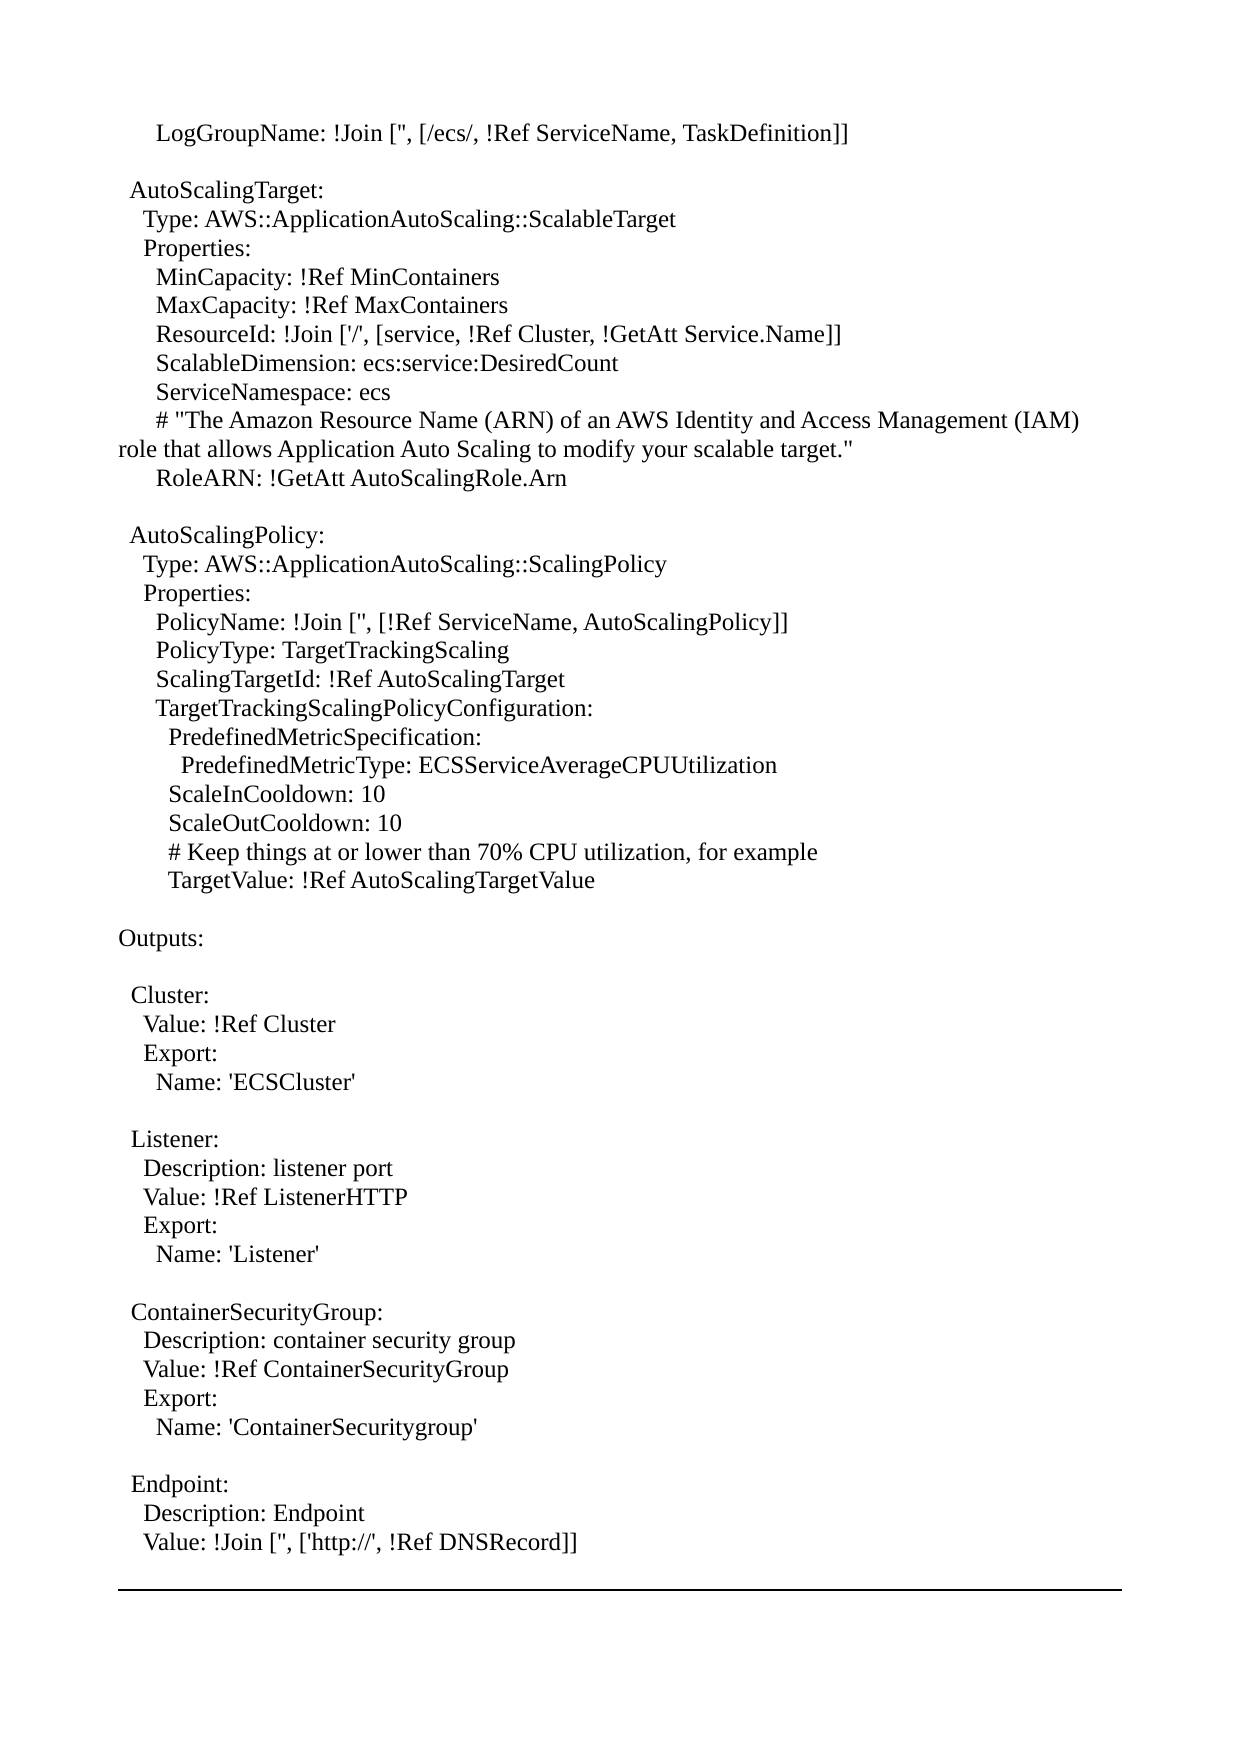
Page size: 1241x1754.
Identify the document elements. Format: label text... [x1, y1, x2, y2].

text ContainerSecurityGroup: [118, 1297, 1122, 1326]
text PredefinedMetricSpecification: [118, 722, 1122, 751]
text Value: !Ref Cluster [118, 1009, 1122, 1038]
text ScalableDimension: ecs:service:DesiredCount [118, 348, 1122, 377]
text Properties: [118, 578, 1122, 607]
text RoleARN: !GetAtt AutoScalingRole.Arn [118, 463, 1122, 492]
text Cluster: [118, 981, 1122, 1009]
text AutoScalingTarget: [118, 176, 1122, 204]
text TargetTrackingScalingPolicyConfiguration: [118, 693, 1122, 722]
text Endpoint: [118, 1469, 1122, 1498]
text Value: !Ref ListenerHTTP [118, 1182, 1122, 1211]
text MaxCapacity: !Ref MaxContainers [118, 291, 1122, 319]
text Value: !Ref ContainerSecurityGroup [118, 1354, 1122, 1383]
text Name: 'Listener' [118, 1239, 1122, 1268]
text Properties: [118, 233, 1122, 262]
text Description: listener port [118, 1153, 1122, 1182]
text ScaleInCooldown: 10 [118, 779, 1122, 808]
text PolicyType: TargetTrackingScaling [118, 636, 1122, 664]
text Value: !Join ['', ['http://', !Ref DNSRecord]] [118, 1527, 1122, 1556]
text LogGroupName: !Join ['', [/ecs/, !Ref ServiceName, TaskDefinition]] [118, 118, 1122, 147]
text ScaleOutCooldown: 10 [118, 808, 1122, 837]
text AutoScalingPolicy: [118, 521, 1122, 549]
text PredefinedMetricType: ECSServiceAverageCPUUtilization [118, 751, 1122, 779]
text # "The Amazon Resource Name (ARN) of an AWS Identity and Access Management (IAM) role that allows Application Auto Scaling to modify your scalable target." [118, 406, 1122, 463]
text Export: [118, 1383, 1122, 1412]
text # Keep things at or lower than 70% CPU utilization, for example [118, 837, 1122, 866]
text ScalingTargetId: !Ref AutoScalingTarget [118, 664, 1122, 693]
text ResourceId: !Join ['/', [service, !Ref Cluster, !GetAtt Service.Name]] [118, 319, 1122, 348]
text Name: 'ECSCluster' [118, 1067, 1122, 1096]
text Type: AWS::ApplicationAutoScaling::ScalableTarget [118, 204, 1122, 233]
text Export: [118, 1038, 1122, 1067]
text Type: AWS::ApplicationAutoScaling::ScalingPolicy [118, 549, 1122, 578]
text Description: Endpoint [118, 1498, 1122, 1527]
text Export: [118, 1211, 1122, 1239]
text ServiceNamespace: ecs [118, 377, 1122, 406]
text MinCapacity: !Ref MinContainers [118, 262, 1122, 291]
text TargetValue: !Ref AutoScalingTargetValue [118, 866, 1122, 894]
text Name: 'ContainerSecuritygroup' [118, 1412, 1122, 1441]
text Description: container security group [118, 1326, 1122, 1354]
text Listener: [118, 1124, 1122, 1153]
text Outputs: [118, 923, 1122, 952]
text PolicyName: !Join ['', [!Ref ServiceName, AutoScalingPolicy]] [118, 607, 1122, 636]
